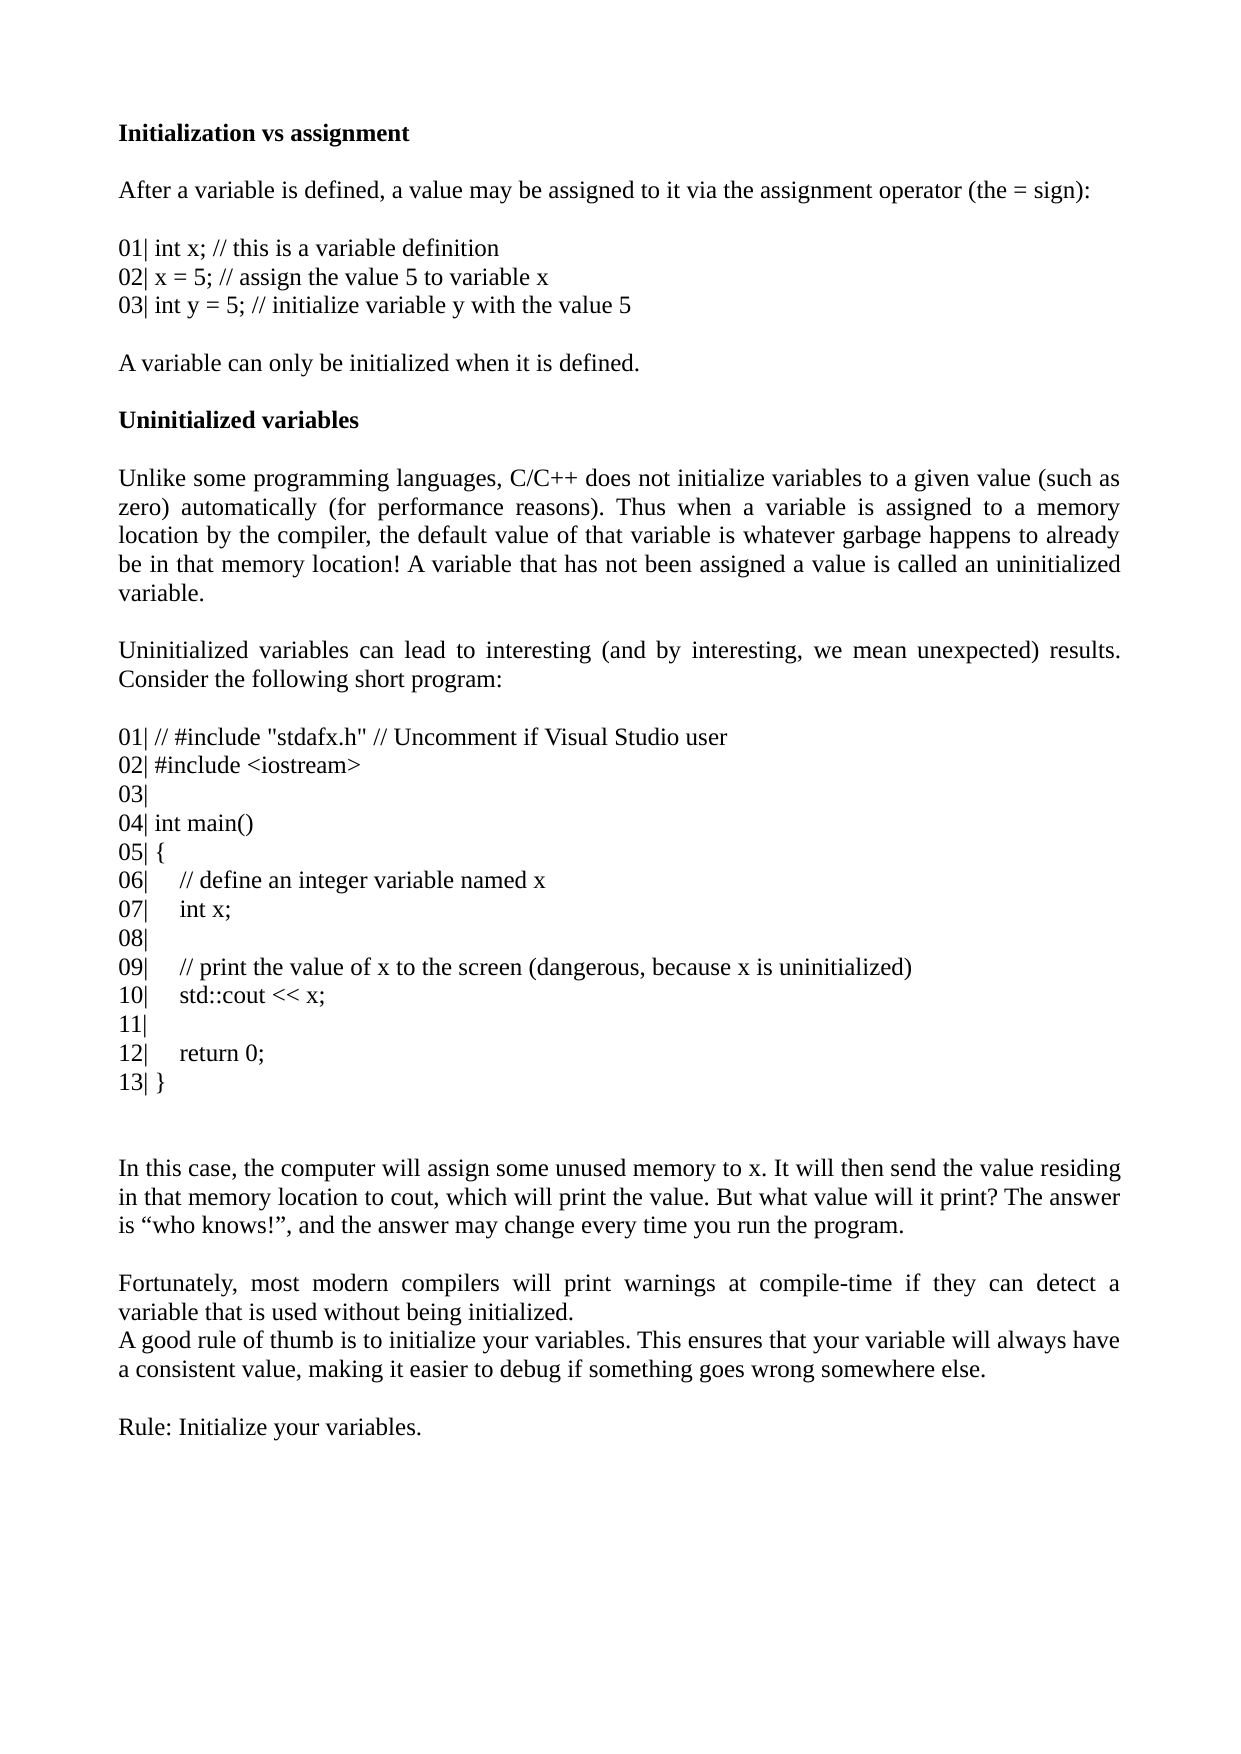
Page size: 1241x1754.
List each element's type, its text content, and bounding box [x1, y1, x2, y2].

text In this case, the computer will assign some unused memory to x. It will then send the value residing in that memory location to cout, which will print the value. But what value will it print? The answer is “who knows!”, and the answer may change every time you run the program. [118, 1153, 1122, 1239]
text 01| // #include "stdafx.h" // Uncomment if Visual Studio user [118, 722, 1122, 751]
text After a variable is defined, a value may be assigned to it via the assignment operator (the = sign): [118, 176, 1122, 204]
text A good rule of thumb is to initialize your variables. This ensures that your variable will always have a consistent value, making it easier to debug if something goes wrong somewhere else. [118, 1326, 1122, 1383]
text 02| x = 5; // assign the value 5 to variable x [118, 262, 1122, 291]
text 01| int x; // this is a variable definition [118, 233, 1122, 262]
text 06| // define an integer variable named x [118, 866, 1122, 894]
text 13| } [118, 1067, 1122, 1096]
text Initialization vs assignment [118, 118, 1122, 147]
text 04| int main() [118, 808, 1122, 837]
text 10| std::cout << x; [118, 981, 1122, 1009]
text 11| [118, 1009, 1122, 1038]
text Fortunately, most modern compilers will print warnings at compile-time if they can detect a variable that is used without being initialized. [118, 1268, 1122, 1326]
text 08| [118, 923, 1122, 952]
text A variable can only be initialized when it is defined. [118, 348, 1122, 377]
text 03| [118, 779, 1122, 808]
text Uninitialized variables can lead to interesting (and by interesting, we mean unexpected) results. Consider the following short program: [118, 636, 1122, 693]
text 03| int y = 5; // initialize variable y with the value 5 [118, 291, 1122, 319]
text Uninitialized variables [118, 406, 1122, 434]
text 09| // print the value of x to the screen (dangerous, because x is uninitialized) [118, 952, 1122, 981]
text 05| { [118, 837, 1122, 866]
text 02| #include <iostream> [118, 751, 1122, 779]
text Rule: Initialize your variables. [118, 1412, 1122, 1441]
text 12| return 0; [118, 1038, 1122, 1067]
text Unlike some programming languages, C/C++ does not initialize variables to a given value (such as zero) automatically (for performance reasons). Thus when a variable is assigned to a memory location by the compiler, the default value of that variable is whatever garbage happens to already be in that memory location! A variable that has not been assigned a value is called an uninitialized variable. [118, 463, 1122, 607]
text 07| int x; [118, 894, 1122, 923]
